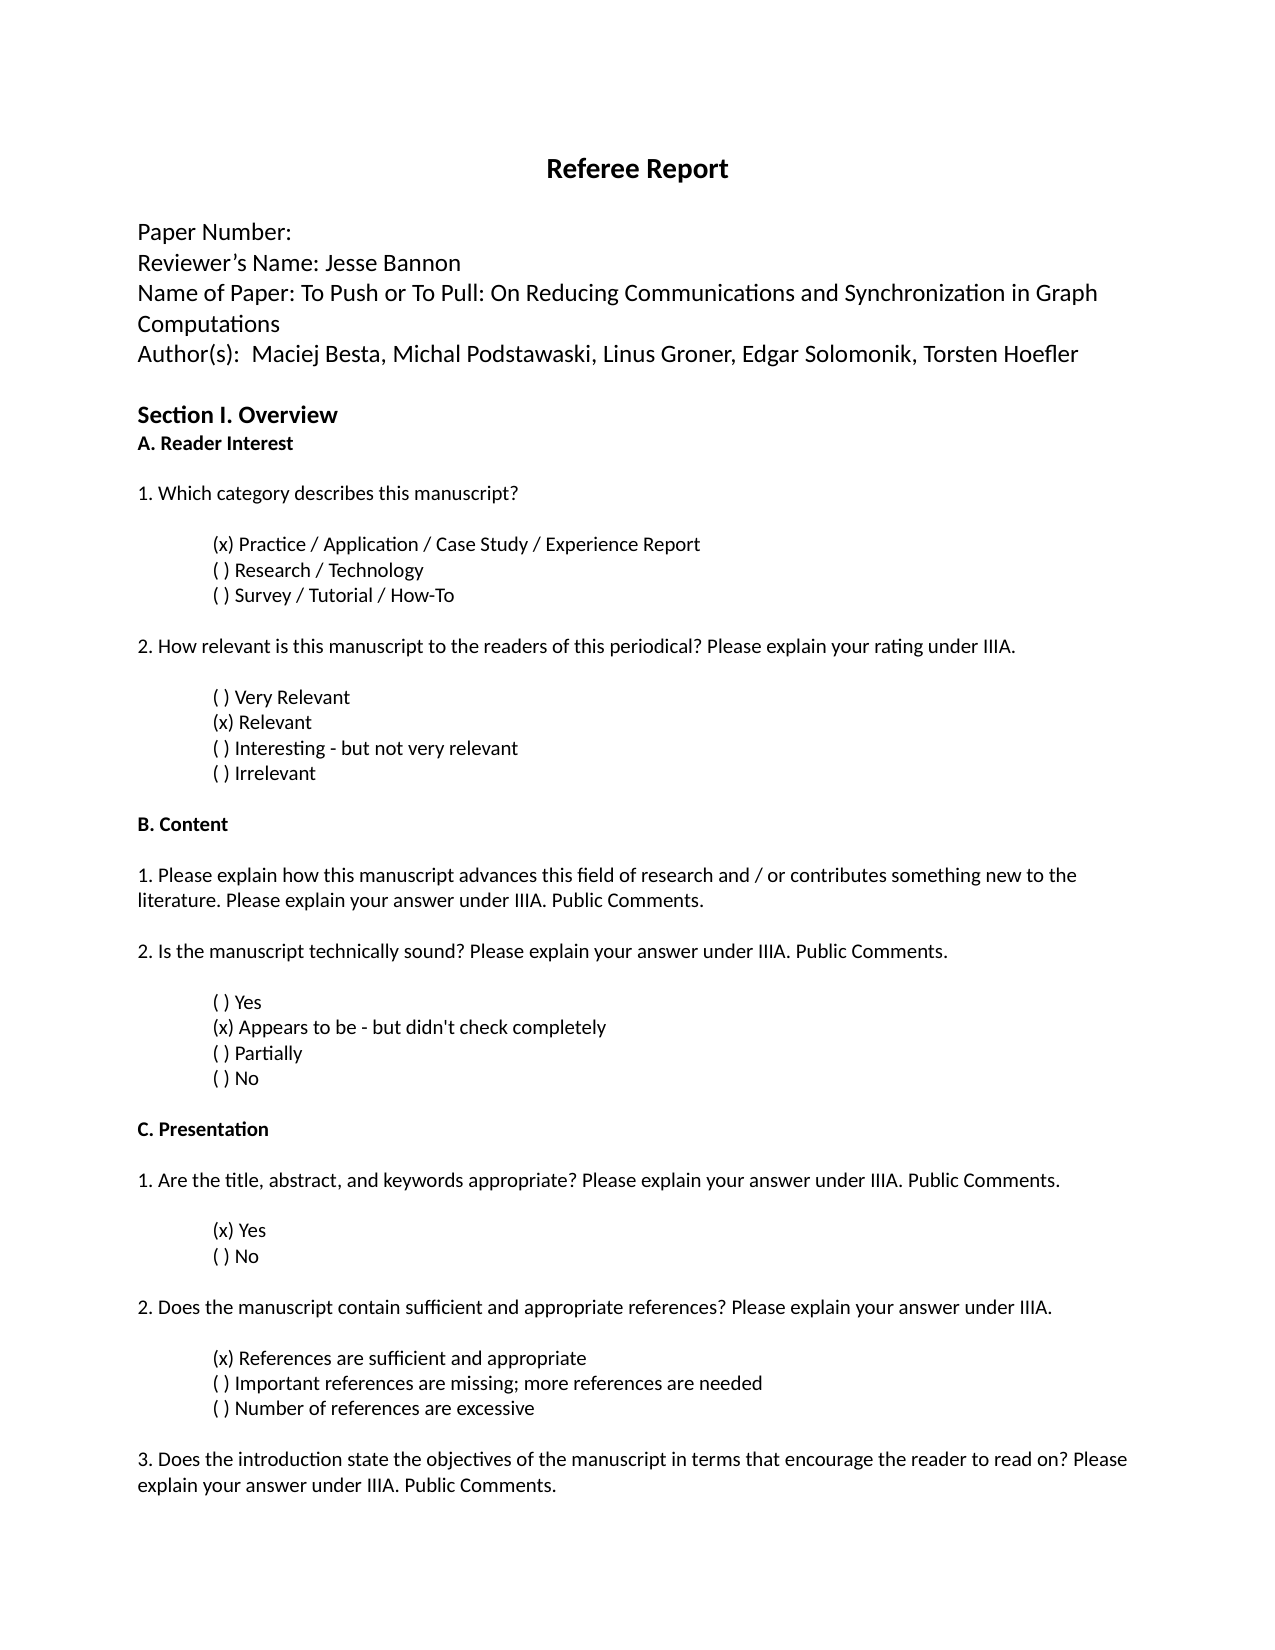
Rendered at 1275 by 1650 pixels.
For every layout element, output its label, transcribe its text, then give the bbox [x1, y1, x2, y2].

text (x) Yes [212, 1218, 1138, 1243]
text (x) References are sufficient and appropriate [212, 1345, 1138, 1370]
text ( ) Yes [212, 989, 1138, 1014]
text ( ) Research / Technology [212, 557, 1138, 582]
text ( ) Very Relevant [212, 684, 1138, 709]
text ( ) Survey / Tutorial / How-To [212, 582, 1138, 608]
text ( ) Partially [212, 1040, 1138, 1065]
text ( ) Number of references are excessive [212, 1396, 1138, 1421]
text Paper Number: [137, 216, 1138, 247]
text 2. Does the manuscript contain sufficient and appropriate references? Please explain your answer under IIIA. [137, 1294, 1138, 1319]
text A. Reader Interest [137, 430, 1138, 455]
text ( ) Irrelevant [212, 760, 1138, 786]
text ( ) No [212, 1243, 1138, 1268]
text Section I. Overview [137, 399, 1138, 430]
text 1. Please explain how this manuscript advances this field of research and / or contributes something new to the literature. Please explain your answer under IIIA. Public Comments. [137, 862, 1138, 913]
text 3. Does the introduction state the objectives of the manuscript in terms that encourage the reader to read on? Please explain your answer under IIIA. Public Comments. [137, 1446, 1138, 1497]
text ( ) Important references are missing; more references are needed [212, 1370, 1138, 1396]
text (x) Practice / Application / Case Study / Experience Report [212, 531, 1138, 557]
text (x) Appears to be - but didn't check completely [212, 1014, 1138, 1040]
text 1. Which category describes this manuscript? [137, 481, 1138, 506]
text Name of Paper: To Push or To Pull: On Reducing Communications and Synchronization in Graph Computations [137, 277, 1138, 338]
text C. Presentation [137, 1116, 1138, 1141]
text 2. Is the manuscript technically sound? Please explain your answer under IIIA. Public Comments. [137, 938, 1138, 963]
text 1. Are the title, abstract, and keywords appropriate? Please explain your answer under IIIA. Public Comments. [137, 1167, 1138, 1192]
text Reviewer’s Name: Jesse Bannon [137, 247, 1138, 277]
text Author(s): Maciej Besta, Michal Podstawaski, Linus Groner, Edgar Solomonik, Torsten Hoefler [137, 338, 1138, 369]
text ( ) Interesting - but not very relevant [212, 735, 1138, 760]
text (x) Relevant [212, 709, 1138, 735]
text ( ) No [212, 1065, 1138, 1091]
text 2. How relevant is this manuscript to the readers of this periodical? Please explain your rating under IIIA. [137, 633, 1138, 658]
text B. Content [137, 811, 1138, 836]
text Referee Report [137, 150, 1138, 186]
